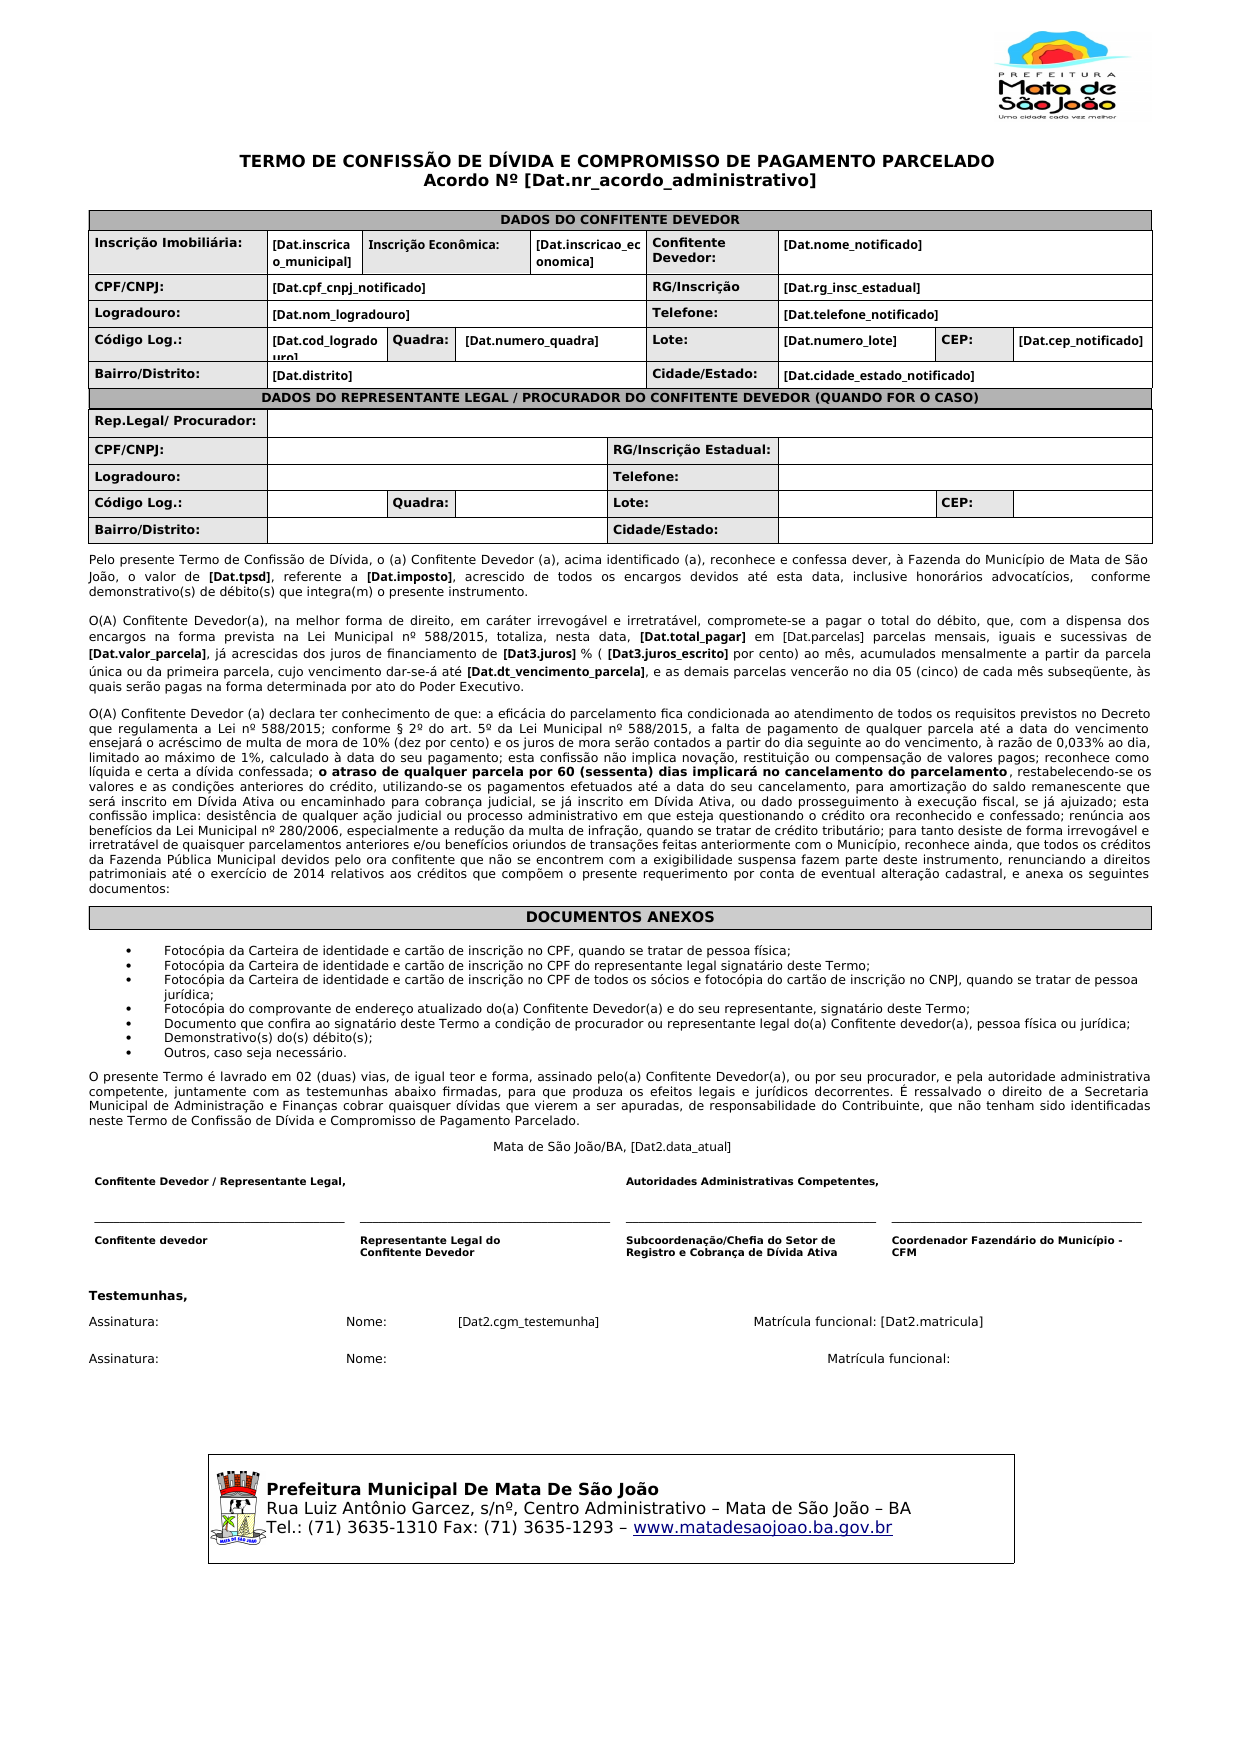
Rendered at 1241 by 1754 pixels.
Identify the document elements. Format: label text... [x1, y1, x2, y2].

table_cell Bairro/Distrito: [89, 362, 267, 388]
table_header [Dat.inscricao_municipal] [268, 231, 362, 273]
table_cell [Dat.nom_logradouro] [268, 301, 646, 327]
table_cell [Dat.cep_notificado] [1014, 328, 1152, 361]
text Assinatura: Nome: [Dat2.cgm_testemunha] Matrícula funcional: [Dat2.matricula] [88, 1313, 1152, 1330]
text Pelo presente Termo de Confissão de Dívida, o (a) Confitente Devedor (a), acima identificado (a), reconhece e confessa dever, à Fazenda do Município de Mata de São João, o valor de [Dat.tpsd], referente a [Dat.imposto], acrescido de todos os encargos devidos até esta data, inclusive honorários advocatícios, conforme demonstrativo(s) de débito(s) que integra(m) o presente instrumento. [88, 553, 1152, 599]
table_cell Quadra: [388, 491, 455, 517]
table_cell ________________________________________ [886, 1194, 1152, 1229]
table_cell ________________________________________ [89, 1194, 354, 1229]
table_cell Cidade/Estado: [647, 362, 778, 388]
table_cell Representante Legal do Confitente Devedor [354, 1229, 620, 1265]
table_header Inscrição Econômica: [363, 231, 530, 273]
table_cell Quadra: [388, 328, 455, 361]
text DOCUMENTOS ANEXOS [90, 907, 1151, 929]
list Outros, caso seja necessário. [126, 1046, 1152, 1060]
table_cell [268, 465, 607, 490]
table_cell [779, 438, 1152, 464]
table_cell [Dat.cidade_estado_notificado] [779, 362, 1152, 388]
table_cell RG/Inscrição Estadual: [608, 438, 778, 464]
table_cell Telefone: [608, 465, 778, 490]
table_cell Código Log.: [89, 328, 267, 361]
picture [993, 31, 1152, 122]
table_cell [Dat.cpf_cnpj_notificado] [268, 275, 646, 300]
text O(A) Confitente Devedor (a) declara ter conhecimento de que: a eficácia do parcelamento fica condicionada ao atendimento de todos os requisitos previstos no Decreto que regulamenta a Lei nº 588/2015; conforme § 2º do art. 5º da Lei Municipal nº 588/2015, a falta de pagamento de qualquer parcela até a data do vencimento ensejará o acréscimo de multa de mora de 10% (dez por cento) e os juros de mora serão contados a partir do dia seguinte ao do vencimento, à razão de 0,033% ao dia, limitado ao máximo de 1%, calculado à data do seu pagamento; esta confissão não implica novação, restituição ou compensação de valores pagos; reconhece como líquida e certa a dívida confessada; o atraso de qualquer parcela por 60 (sessenta) dias implicará no cancelamento do parcelamento, restabelecendo-se os valores e as condições anteriores do crédito, utilizando-se os pagamentos efetuados até a data do seu cancelamento, para amortização do saldo remanescente que será inscrito em Dívida Ativa ou encaminhado para cobrança judicial, se já inscrito em Dívida Ativa, ou dado prosseguimento à execução fiscal, se já ajuizado; esta confissão implica: desistência de qualquer ação judicial ou processo administrativo em que esteja questionando o crédito ora reconhecido e confessado; renúncia aos benefícios da Lei Municipal nº 280/2006, especialmente a redução da multa de infração, quando se tratar de crédito tributário; para tanto desiste de forma irrevogável e irretratável de quaisquer parcelamentos anteriores e/ou benefícios oriundos de transações feitas anteriormente com o Município, reconhece ainda, que todos os créditos da Fazenda Pública Municipal devidos pelo ora confitente que não se encontrem com a exigibilidade suspensa fazem parte deste instrumento, renunciando a direitos patrimoniais até o exercício de 2014 relativos aos créditos que compõem o presente requerimento por conta de eventual alteração cadastral, e anexa os seguintes documentos: [88, 707, 1152, 896]
table_cell Bairro/Distrito: [89, 518, 267, 543]
text Acordo Nº [Dat.nr_acordo_administrativo] [88, 171, 1152, 190]
table_cell Código Log.: [89, 491, 267, 517]
table_cell [Dat.numero_lote] [779, 328, 935, 361]
picture [210, 1471, 267, 1545]
table_cell Coordenador Fazendário do Município - CFM [886, 1229, 1152, 1265]
table_cell [Dat.rg_insc_estadual] [779, 275, 1152, 300]
table_cell [779, 491, 936, 517]
table_cell [779, 518, 1152, 543]
text Mata de São João/BA, [Dat2.data_atual] [88, 1138, 1152, 1155]
table_cell CEP: [936, 328, 1013, 361]
list Fotocópia da Carteira de identidade e cartão de inscrição no CPF, quando se tratar de pessoa física; [126, 944, 1152, 958]
table_cell [779, 465, 1152, 490]
text O presente Termo é lavrado em 02 (duas) vias, de igual teor e forma, assinado pelo(a) Confitente Devedor(a), ou por seu procurador, e pela autoridade administrativa competente, juntamente com as testemunhas abaixo firmadas, para que produza os efeitos legais e jurídicos decorrentes. É ressalvado o direito de a Secretaria Municipal de Administração e Finanças cobrar quaisquer dívidas que vierem a ser apuradas, de responsabilidade do Contribuinte, que não tenham sido identificadas neste Termo de Confissão de Dívida e Compromisso de Pagamento Parcelado. [88, 1070, 1152, 1128]
table_cell [268, 518, 607, 543]
text Assinatura: Nome: Matrícula funcional: [88, 1352, 1152, 1367]
table_cell Logradouro: [89, 301, 267, 327]
table_header Rep.Legal/ Procurador: [89, 410, 267, 437]
table_cell Lote: [647, 328, 778, 361]
table_header Autoridades Administrativas Competentes, [620, 1170, 1152, 1193]
table_cell Cidade/Estado: [608, 518, 778, 543]
list Demonstrativo(s) do(s) débito(s); [126, 1031, 1152, 1046]
table_cell Confitente devedor [89, 1229, 354, 1265]
table_cell Telefone: [647, 301, 778, 327]
text Testemunhas, [88, 1289, 1152, 1303]
table_header Confitente Devedor: [647, 231, 778, 273]
table_header Inscrição Imobiliária: [89, 231, 267, 273]
table_header Prefeitura Municipal De Mata De São João Rua Luiz Antônio Garcez, s/nº, Centro Administrativo – Mata de São João – BA Tel.: (71) 3635-1310 Fax: (71) 3635-1293 – www.matadesaojoao.ba.gov.br [209, 1455, 1014, 1563]
list Fotocópia do comprovante de endereço atualizado do(a) Confitente Devedor(a) e do seu representante, signatário deste Termo; [126, 1002, 1152, 1017]
table_cell [268, 438, 607, 464]
table_cell [268, 491, 387, 517]
list Documento que confira ao signatário deste Termo a condição de procurador ou representante legal do(a) Confitente devedor(a), pessoa física ou jurídica; [126, 1017, 1152, 1031]
list Fotocópia da Carteira de identidade e cartão de inscrição no CPF do representante legal signatário deste Termo; [126, 958, 1152, 973]
table_cell Lote: [608, 491, 778, 517]
table_cell Subcoordenação/Chefia do Setor de Registro e Cobrança de Dívida Ativa [620, 1229, 886, 1265]
table_header [Dat.nome_notificado] [779, 231, 1152, 273]
table_cell CPF/CNPJ: [89, 275, 267, 300]
table_header [Dat.inscricao_economica] [531, 231, 646, 273]
table_header [268, 410, 1152, 437]
table_cell CPF/CNPJ: [89, 438, 267, 464]
table_cell [Dat.distrito] [268, 362, 646, 388]
text TERMO DE CONFISSÃO DE DÍVIDA E COMPROMISSO DE PAGAMENTO PARCELADO [88, 152, 1152, 171]
table_cell RG/Inscrição Estadual: [647, 275, 778, 300]
table_cell [456, 491, 607, 517]
text DADOS DO REPRESENTANTE LEGAL / PROCURADOR DO CONFITENTE DEVEDOR (QUANDO FOR O CASO) [90, 389, 1151, 408]
table_cell [1014, 491, 1152, 517]
table_cell [Dat.cod_logradouro] [268, 328, 387, 361]
table_cell CEP: [937, 491, 1013, 517]
text DADOS DO CONFITENTE DEVEDOR [90, 211, 1151, 230]
table_header Confitente Devedor / Representante Legal, [89, 1170, 620, 1193]
list Fotocópia da Carteira de identidade e cartão de inscrição no CPF de todos os sócios e fotocópia do cartão de inscrição no CNPJ, quando se tratar de pessoa jurídica; [126, 973, 1152, 1002]
table_cell Logradouro: [89, 465, 267, 490]
text O(A) Confitente Devedor(a), na melhor forma de direito, em caráter irrevogável e irretratável, compromete-se a pagar o total do débito, que, com a dispensa dos encargos na forma prevista na Lei Municipal nº 588/2015, totaliza, nesta data, [Dat.total_pagar] em [Dat.parcelas] parcelas mensais, iguais e sucessivas de [Dat.valor_parcela], já acrescidas dos juros de financiamento de [Dat3.juros] % ( [Dat3.juros_escrito] por cento) ao mês, acumulados mensalmente a partir da parcela única ou da primeira parcela, cujo vencimento dar-se-á até [Dat.dt_vencimento_parcela], e as demais parcelas vencerão no dia 05 (cinco) de cada mês subseqüente, às quais serão pagas na forma determinada por ato do Poder Executivo. [88, 614, 1152, 694]
table_cell [Dat.telefone_notificado] [779, 301, 1152, 327]
table_cell ________________________________________ [620, 1194, 886, 1229]
table_cell ________________________________________ [354, 1194, 620, 1229]
table_cell [Dat.numero_quadra] [456, 328, 646, 361]
